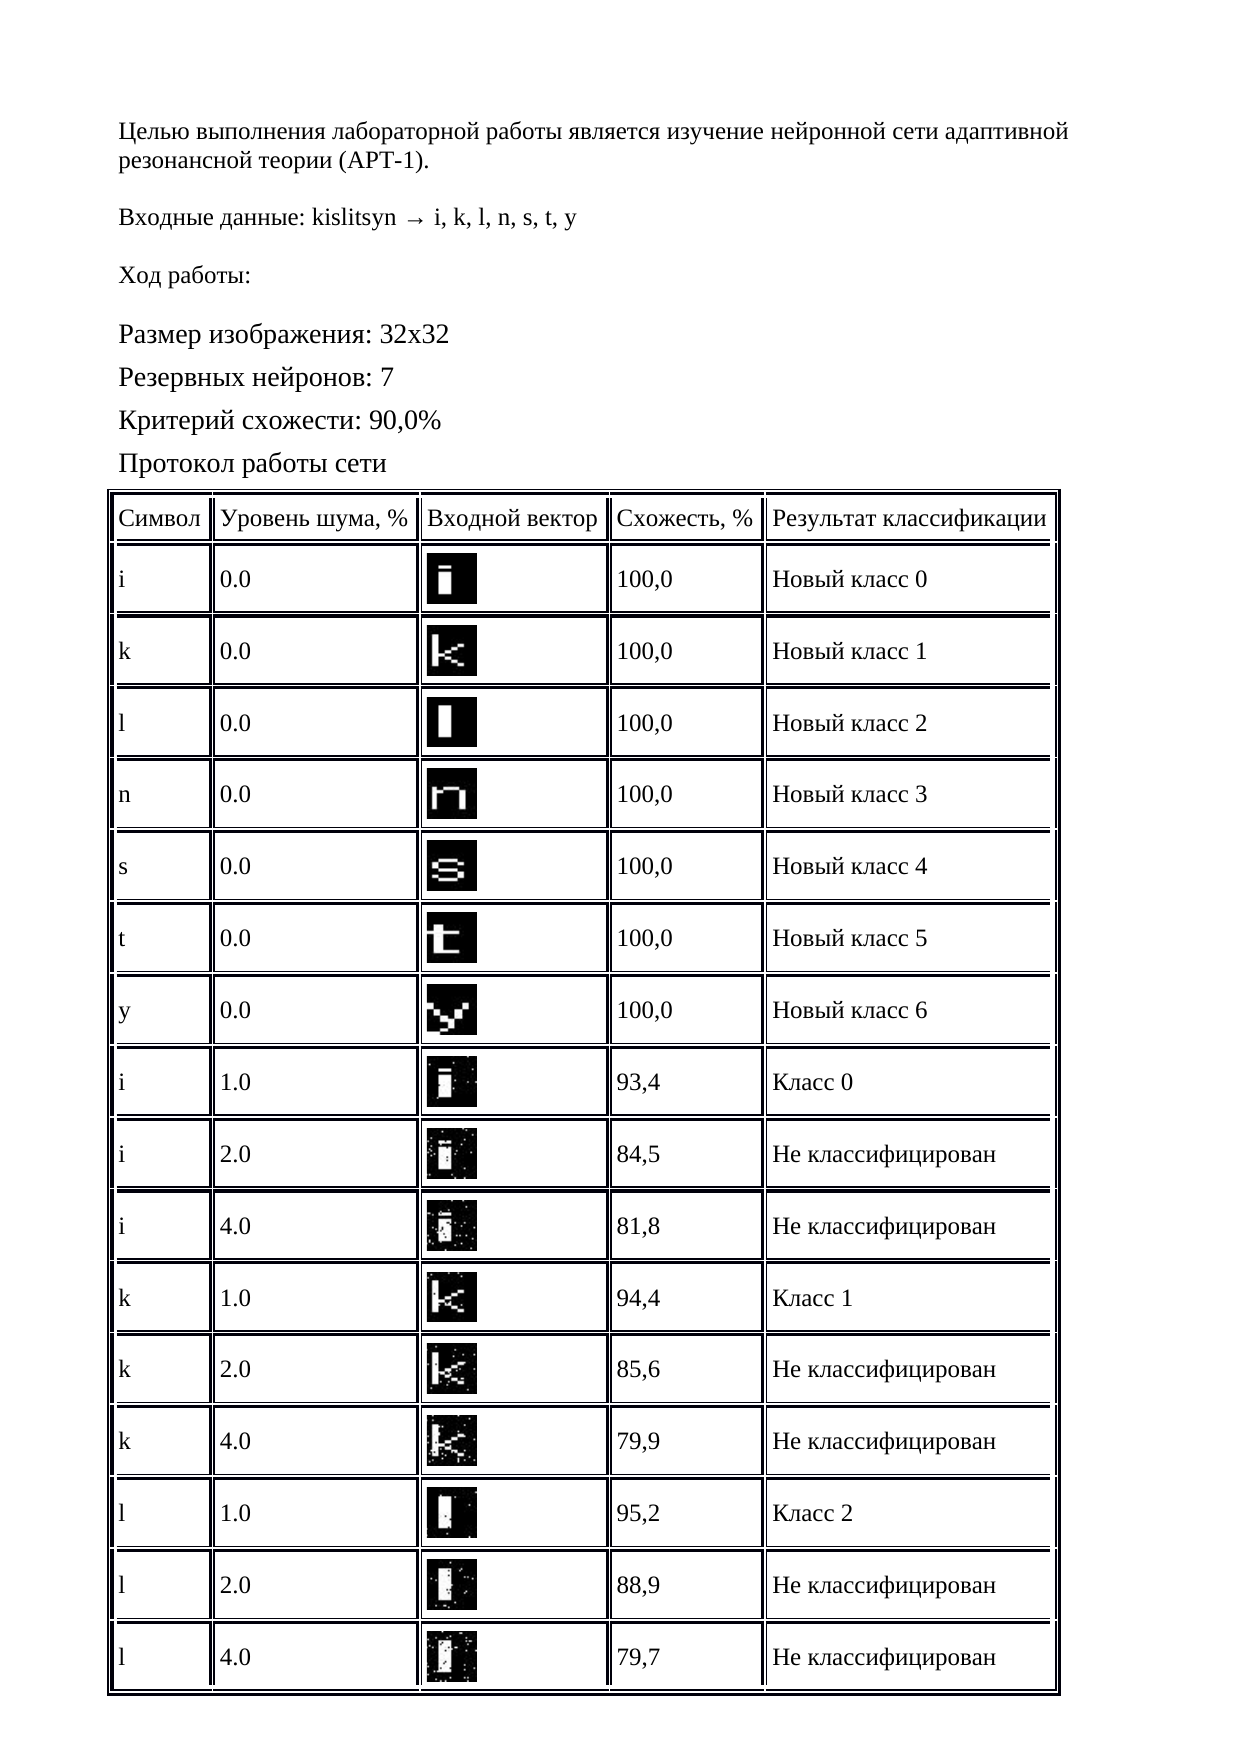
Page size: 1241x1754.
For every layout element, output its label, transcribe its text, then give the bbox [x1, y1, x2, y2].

table_cell Новый класс 5 [764, 899, 1058, 971]
table_cell 100,0 [612, 618, 761, 683]
table_cell [422, 905, 606, 971]
picture [426, 1343, 477, 1394]
table_cell y [110, 971, 212, 1042]
picture [426, 768, 477, 819]
text Протокол работы сети [118, 446, 1162, 478]
table_cell 0.0 [215, 689, 416, 755]
table_cell [422, 618, 606, 683]
table_cell 88,9 [612, 1552, 761, 1617]
table_cell Новый класс 6 [764, 971, 1058, 1042]
table_cell [422, 1408, 606, 1474]
table_cell i [110, 539, 212, 611]
table_cell 100,0 [612, 689, 761, 755]
table_cell t [110, 899, 212, 971]
text Входные данные: kislitsyn → i, k, l, n, s, t, y [118, 202, 1162, 231]
table_cell [422, 1480, 606, 1546]
table_cell 85,6 [612, 1336, 761, 1402]
table_cell Не классифицирован [764, 1114, 1058, 1186]
table_cell [422, 546, 606, 611]
table_header Уровень шума, % [212, 490, 419, 539]
table_cell 84,5 [612, 1121, 761, 1186]
table_cell Класс 1 [764, 1258, 1058, 1330]
table_cell Класс 0 [764, 1043, 1058, 1114]
table_cell Класс 2 [764, 1474, 1058, 1546]
table_cell Не классифицирован [764, 1186, 1058, 1258]
table_cell i [110, 1114, 212, 1186]
table_cell i [110, 1043, 212, 1114]
table_cell 1.0 [215, 1480, 416, 1546]
table_cell 94,4 [612, 1264, 761, 1330]
table_cell [422, 1049, 606, 1114]
picture [426, 1056, 477, 1107]
table_cell 2.0 [215, 1121, 416, 1186]
picture [426, 1272, 477, 1322]
table_cell 2.0 [215, 1552, 416, 1617]
table_cell 100,0 [612, 761, 761, 827]
table_cell 4.0 [215, 1408, 416, 1474]
table_header Результат классификации [764, 490, 1058, 539]
table_cell 1.0 [215, 1264, 416, 1330]
table_cell k [110, 1402, 212, 1474]
table_cell l [110, 1618, 212, 1689]
table_cell 0.0 [215, 761, 416, 827]
table_cell 79,9 [612, 1408, 761, 1474]
table_cell [422, 1552, 606, 1617]
table_cell 4.0 [215, 1193, 416, 1258]
table_cell i [110, 1186, 212, 1258]
picture [426, 1128, 477, 1179]
table_cell [422, 833, 606, 899]
picture [426, 697, 477, 747]
table_cell 95,2 [612, 1480, 761, 1546]
picture [426, 553, 477, 604]
table_cell Не классифицирован [764, 1402, 1058, 1474]
table_cell 0.0 [215, 833, 416, 899]
picture [426, 1487, 477, 1538]
text Резервных нейронов: 7 [118, 360, 1162, 393]
table_cell Новый класс 1 [764, 611, 1058, 683]
picture [426, 1415, 477, 1466]
table_cell Не классифицирован [764, 1330, 1058, 1402]
table_cell k [110, 1330, 212, 1402]
table_cell [422, 1121, 606, 1186]
table_cell 100,0 [612, 977, 761, 1042]
picture [426, 625, 477, 676]
picture [426, 984, 477, 1035]
table_cell 0.0 [215, 546, 416, 611]
text Критерий схожести: 90,0% [118, 403, 1162, 435]
table_cell [422, 1264, 606, 1330]
table_cell l [110, 1474, 212, 1546]
table_cell 2.0 [215, 1336, 416, 1402]
table_cell 0.0 [215, 977, 416, 1042]
table_cell 81,8 [612, 1193, 761, 1258]
table_header Входной вектор [419, 490, 609, 539]
picture [426, 1559, 477, 1610]
table_cell Новый класс 0 [764, 539, 1058, 611]
table_cell 100,0 [612, 833, 761, 899]
table_cell k [110, 1258, 212, 1330]
table_cell 79,7 [609, 1618, 764, 1689]
table_cell s [110, 827, 212, 899]
table_cell [422, 1193, 606, 1258]
table_cell Не классифицирован [764, 1546, 1058, 1617]
table_cell [422, 689, 606, 755]
table_header Схожесть, % [609, 490, 764, 539]
table_cell Новый класс 4 [764, 827, 1058, 899]
picture [426, 1200, 477, 1251]
table_cell [422, 977, 606, 1042]
table_header Символ [114, 495, 212, 539]
table_cell 4.0 [212, 1618, 419, 1689]
text Целью выполнения лабораторной работы является изучение нейронной сети адаптивной резонансной теории (АРТ-1). [118, 116, 1162, 174]
table_cell n [110, 755, 212, 827]
table_cell Новый класс 2 [764, 683, 1058, 755]
picture [426, 840, 477, 891]
table_cell 100,0 [612, 905, 761, 971]
text Размер изображения: 32x32 [118, 317, 1162, 350]
table_cell l [110, 683, 212, 755]
table_cell l [110, 1546, 212, 1617]
table_cell k [110, 611, 212, 683]
table_cell 1.0 [215, 1049, 416, 1114]
table_cell 93,4 [612, 1049, 761, 1114]
picture [426, 1631, 477, 1682]
table_cell 100,0 [612, 546, 761, 611]
picture [426, 912, 477, 963]
table_cell 0.0 [215, 905, 416, 971]
text Ход работы: [118, 260, 1162, 289]
table_cell Новый класс 3 [764, 755, 1058, 827]
table_cell Не классифицирован [764, 1618, 1058, 1689]
table_cell [422, 1336, 606, 1402]
table_cell [419, 1618, 609, 1689]
table_cell 0.0 [215, 618, 416, 683]
table_cell [422, 761, 606, 827]
